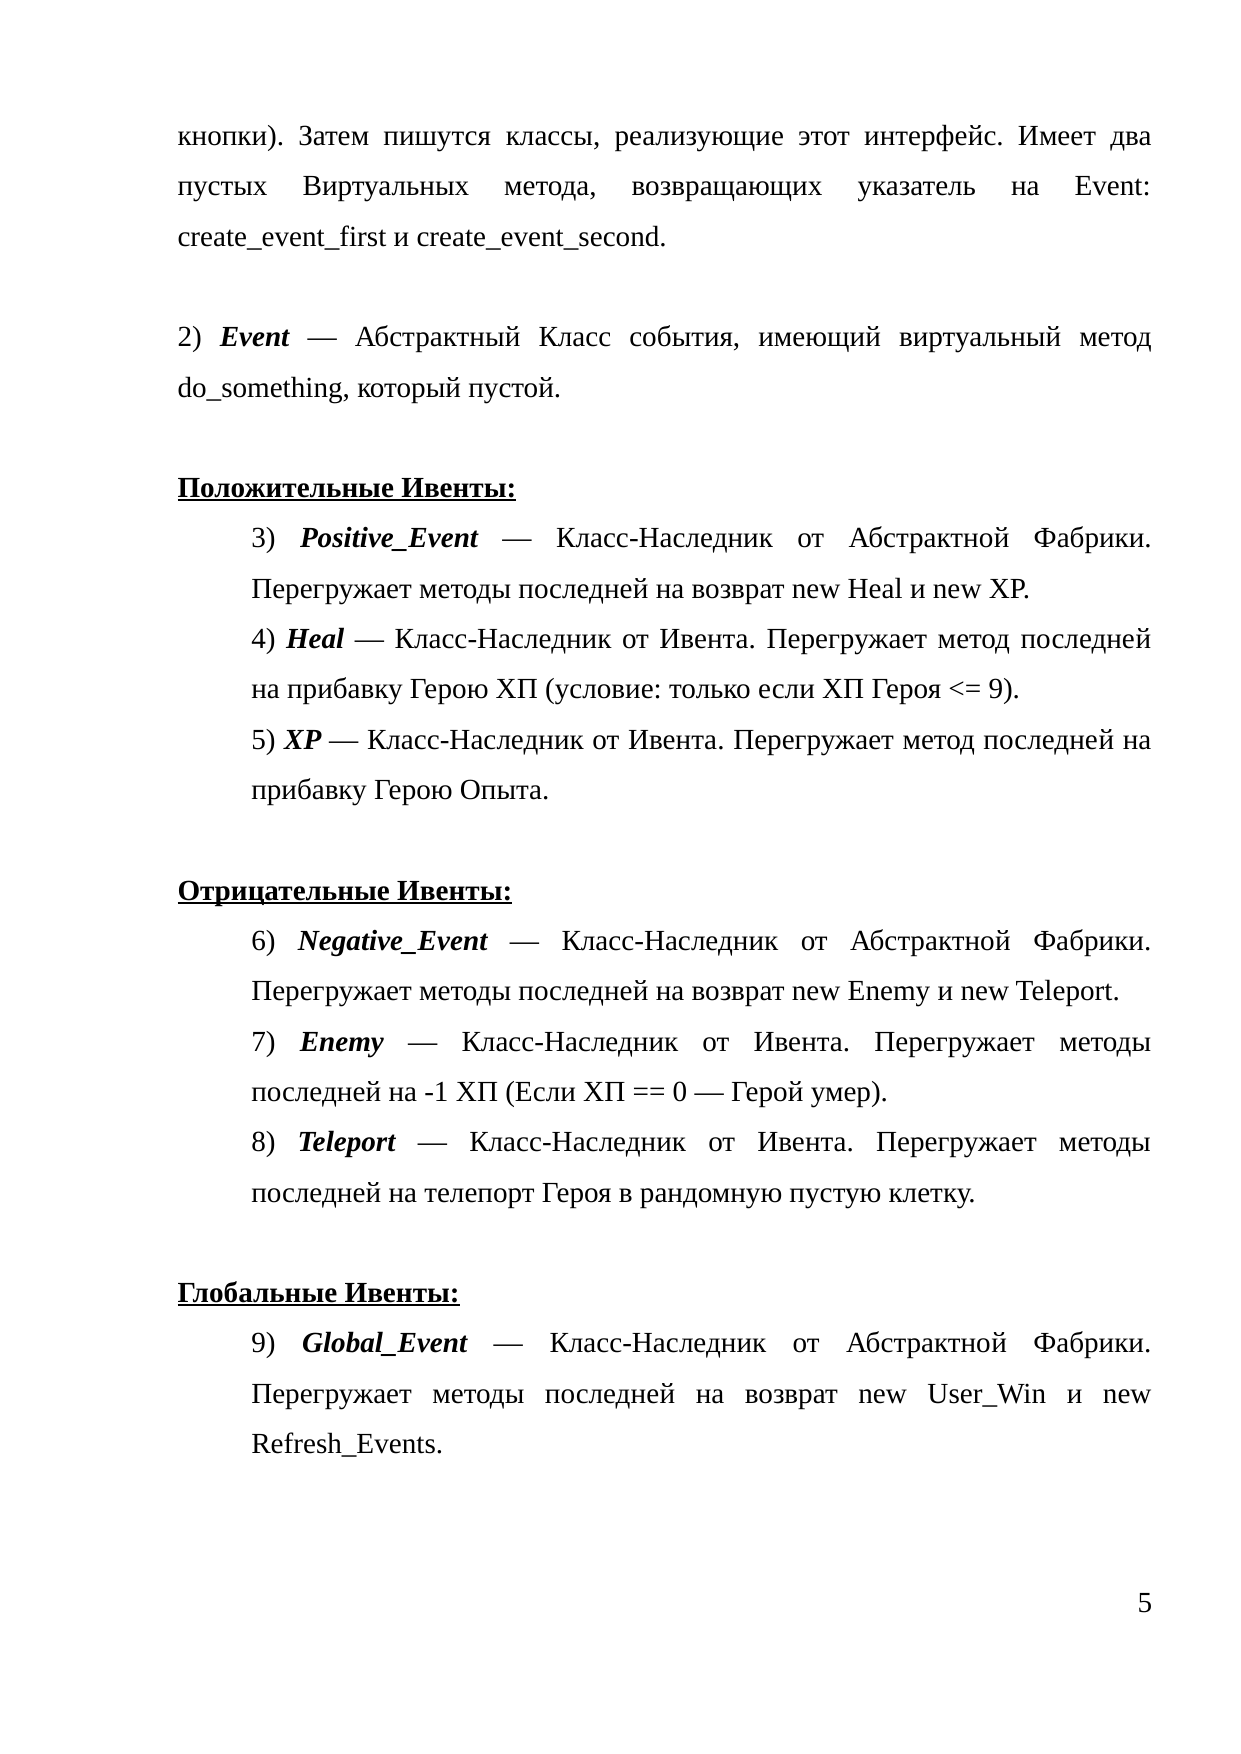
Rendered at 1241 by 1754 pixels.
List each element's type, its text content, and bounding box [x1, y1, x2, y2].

text 7) Enemy — Класс-Наследник от Ивента. Перегружает методы последней на -1 ХП (Если ХП == 0 — Герой умер). [251, 1024, 1152, 1108]
text Отрицательные Ивенты: [177, 873, 1152, 906]
text Глобальные Ивенты: [177, 1275, 1152, 1309]
text 4) Heal — Класс-Наследник от Ивента. Перегружает метод последней на прибавку Герою ХП (условие: только если ХП Героя <= 9). [251, 621, 1152, 705]
text 2) Event — Абстрактный Класс события, имеющий виртуальный метод do_something, который пустой. [177, 319, 1152, 403]
text 6) Negative_Event — Класс-Наследник от Абстрактной Фабрики. Перегружает методы последней на возврат new Enemy и new Teleport. [251, 923, 1152, 1007]
text Положительные Ивенты: [177, 470, 1152, 504]
text 8) Teleport — Класс-Наследник от Ивента. Перегружает методы последней на телепорт Героя в рандомную пустую клетку. [251, 1124, 1152, 1208]
text 3) Positive_Event — Класс-Наследник от Абстрактной Фабрики. Перегружает методы последней на возврат new Heal и new XP. [251, 521, 1152, 604]
text кнопки). Затем пишутся классы, реализующие этот интерфейс. Имеет два пустых Виртуальных метода, возвращающих указатель на Event: create_event_first и create_event_second. [177, 118, 1152, 252]
text 9) Global_Event — Класс-Наследник от Абстрактной Фабрики. Перегружает методы последней на возврат new User_Win и new Refresh_Events. [251, 1326, 1152, 1460]
text 5) XP — Класс-Наследник от Ивента. Перегружает метод последней на прибавку Герою Опыта. [251, 722, 1152, 806]
